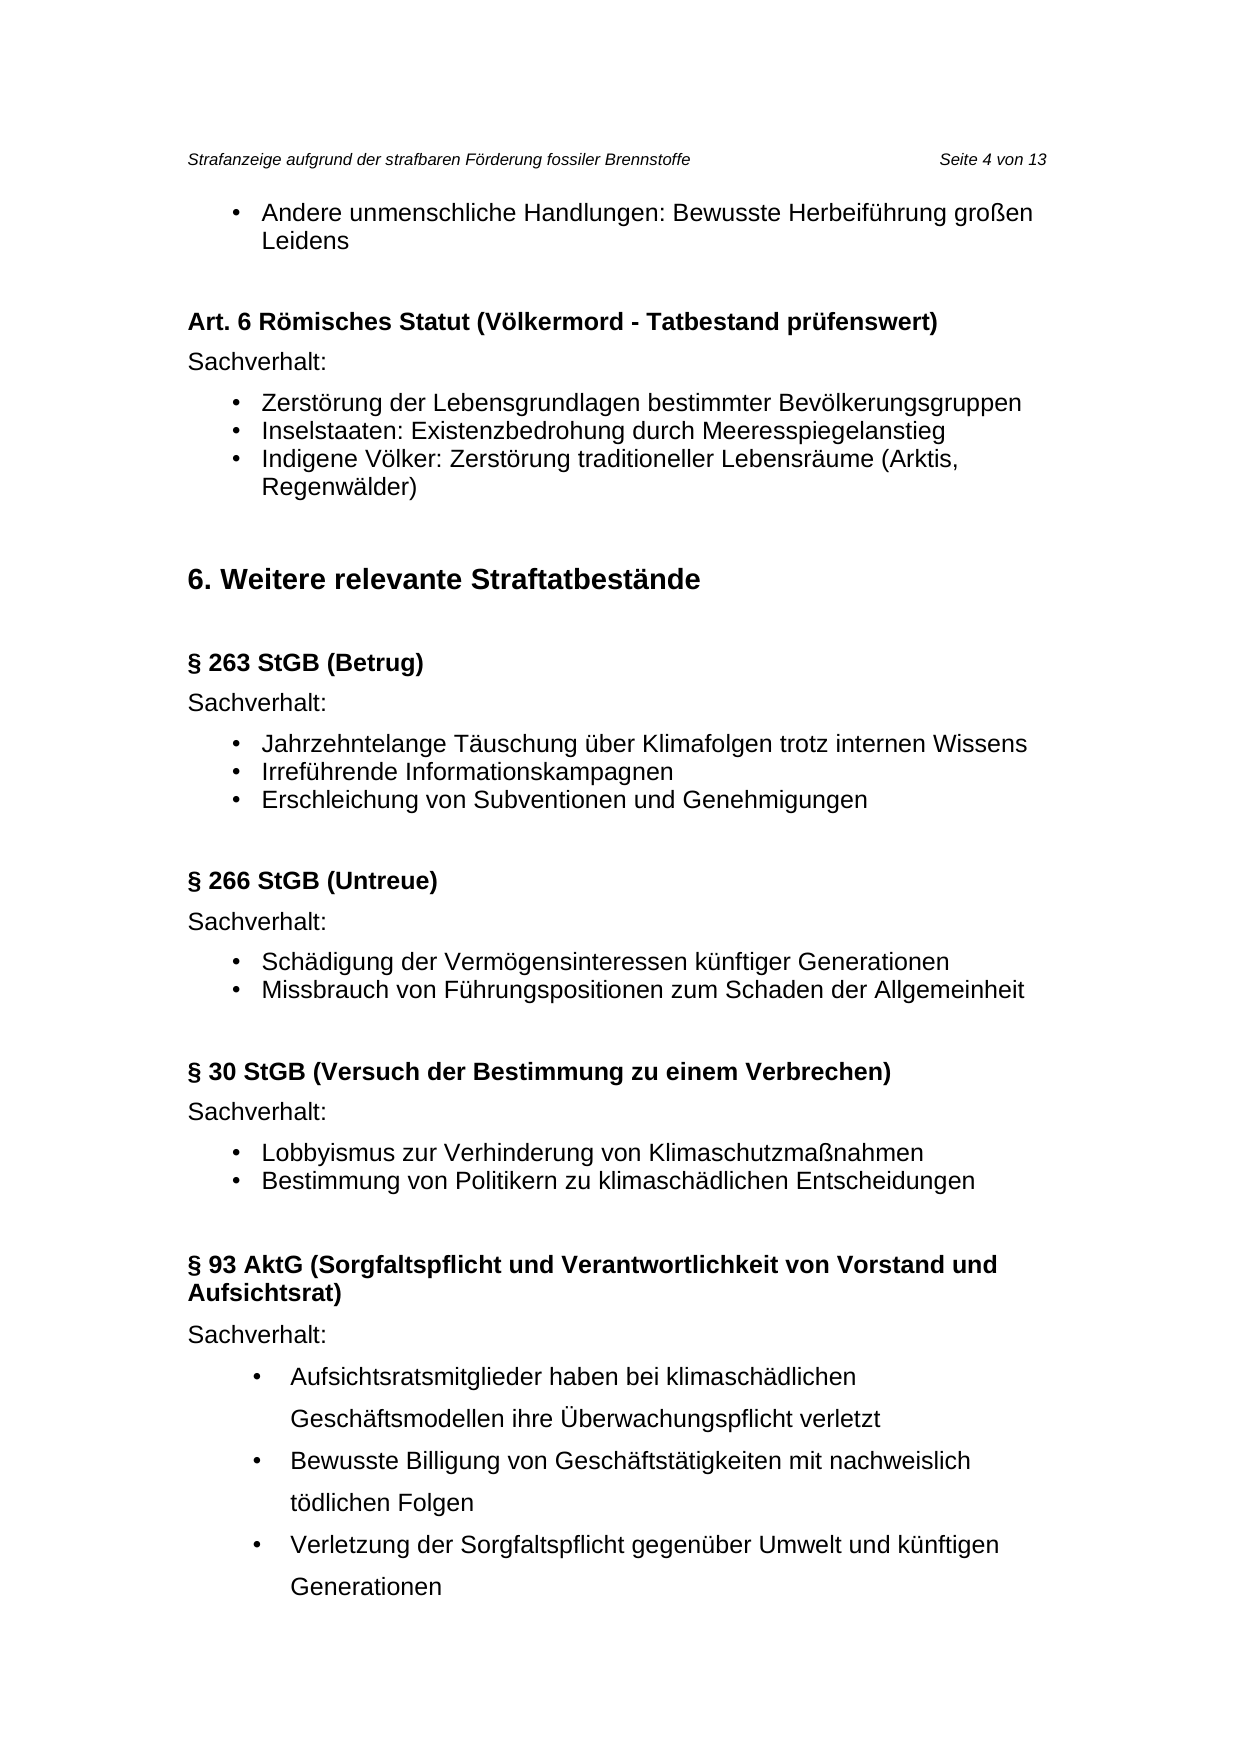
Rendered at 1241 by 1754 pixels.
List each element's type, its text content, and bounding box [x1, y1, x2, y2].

list Jahrzehntelange Täuschung über Klimafolgen trotz internen Wissens [232, 729, 1053, 758]
list Lobbyismus zur Verhinderung von Klimaschutzmaßnahmen [232, 1138, 1053, 1166]
list Bewusste Billigung von Geschäftstätigkeiten mit nachweislich tödlichen Folgen [253, 1446, 1053, 1517]
subtitle § 30 StGB (Versuch der Bestimmung zu einem Verbrechen) [187, 1057, 1053, 1085]
subtitle Art. 6 Römisches Statut (Völkermord - Tatbestand prüfenswert) [187, 307, 1053, 335]
list Verletzung der Sorgfaltspflicht gegenüber Umwelt und künftigen Generationen [253, 1531, 1053, 1601]
list Erschleichung von Subventionen und Genehmigungen [232, 786, 1053, 814]
subtitle § 93 AktG (Sorgfaltspflicht und Verantwortlichkeit von Vorstand und Aufsichtsrat) [187, 1250, 1053, 1306]
text Sachverhalt: [187, 1098, 1053, 1126]
subtitle 6. Weitere relevante Straftatbestände [187, 563, 1053, 595]
list Zerstörung der Lebensgrundlagen bestimmter Bevölkerungsgruppen [232, 388, 1053, 417]
text Sachverhalt: [187, 1320, 1053, 1348]
list Schädigung der Vermögensinteressen künftiger Generationen [232, 948, 1053, 976]
list Aufsichtsratsmitglieder haben bei klimaschädlichen Geschäftsmodellen ihre Überwachungspflicht verletzt [253, 1362, 1053, 1432]
list Inselstaaten: Existenzbedrohung durch Meeresspiegelanstieg [232, 417, 1053, 445]
list Andere unmenschliche Handlungen: Bewusste Herbeiführung großen Leidens [232, 198, 1053, 254]
subtitle § 266 StGB (Untreue) [187, 867, 1053, 895]
list Indigene Völker: Zerstörung traditioneller Lebensräume (Arktis, Regenwälder) [232, 445, 1053, 501]
list Bestimmung von Politikern zu klimaschädlichen Entscheidungen [232, 1166, 1053, 1194]
list Missbrauch von Führungspositionen zum Schaden der Allgemeinheit [232, 976, 1053, 1004]
list Irreführende Informationskampagnen [232, 758, 1053, 786]
subtitle § 263 StGB (Betrug) [187, 648, 1053, 676]
text Sachverhalt: [187, 907, 1053, 935]
text Sachverhalt: [187, 689, 1053, 717]
text Sachverhalt: [187, 348, 1053, 376]
